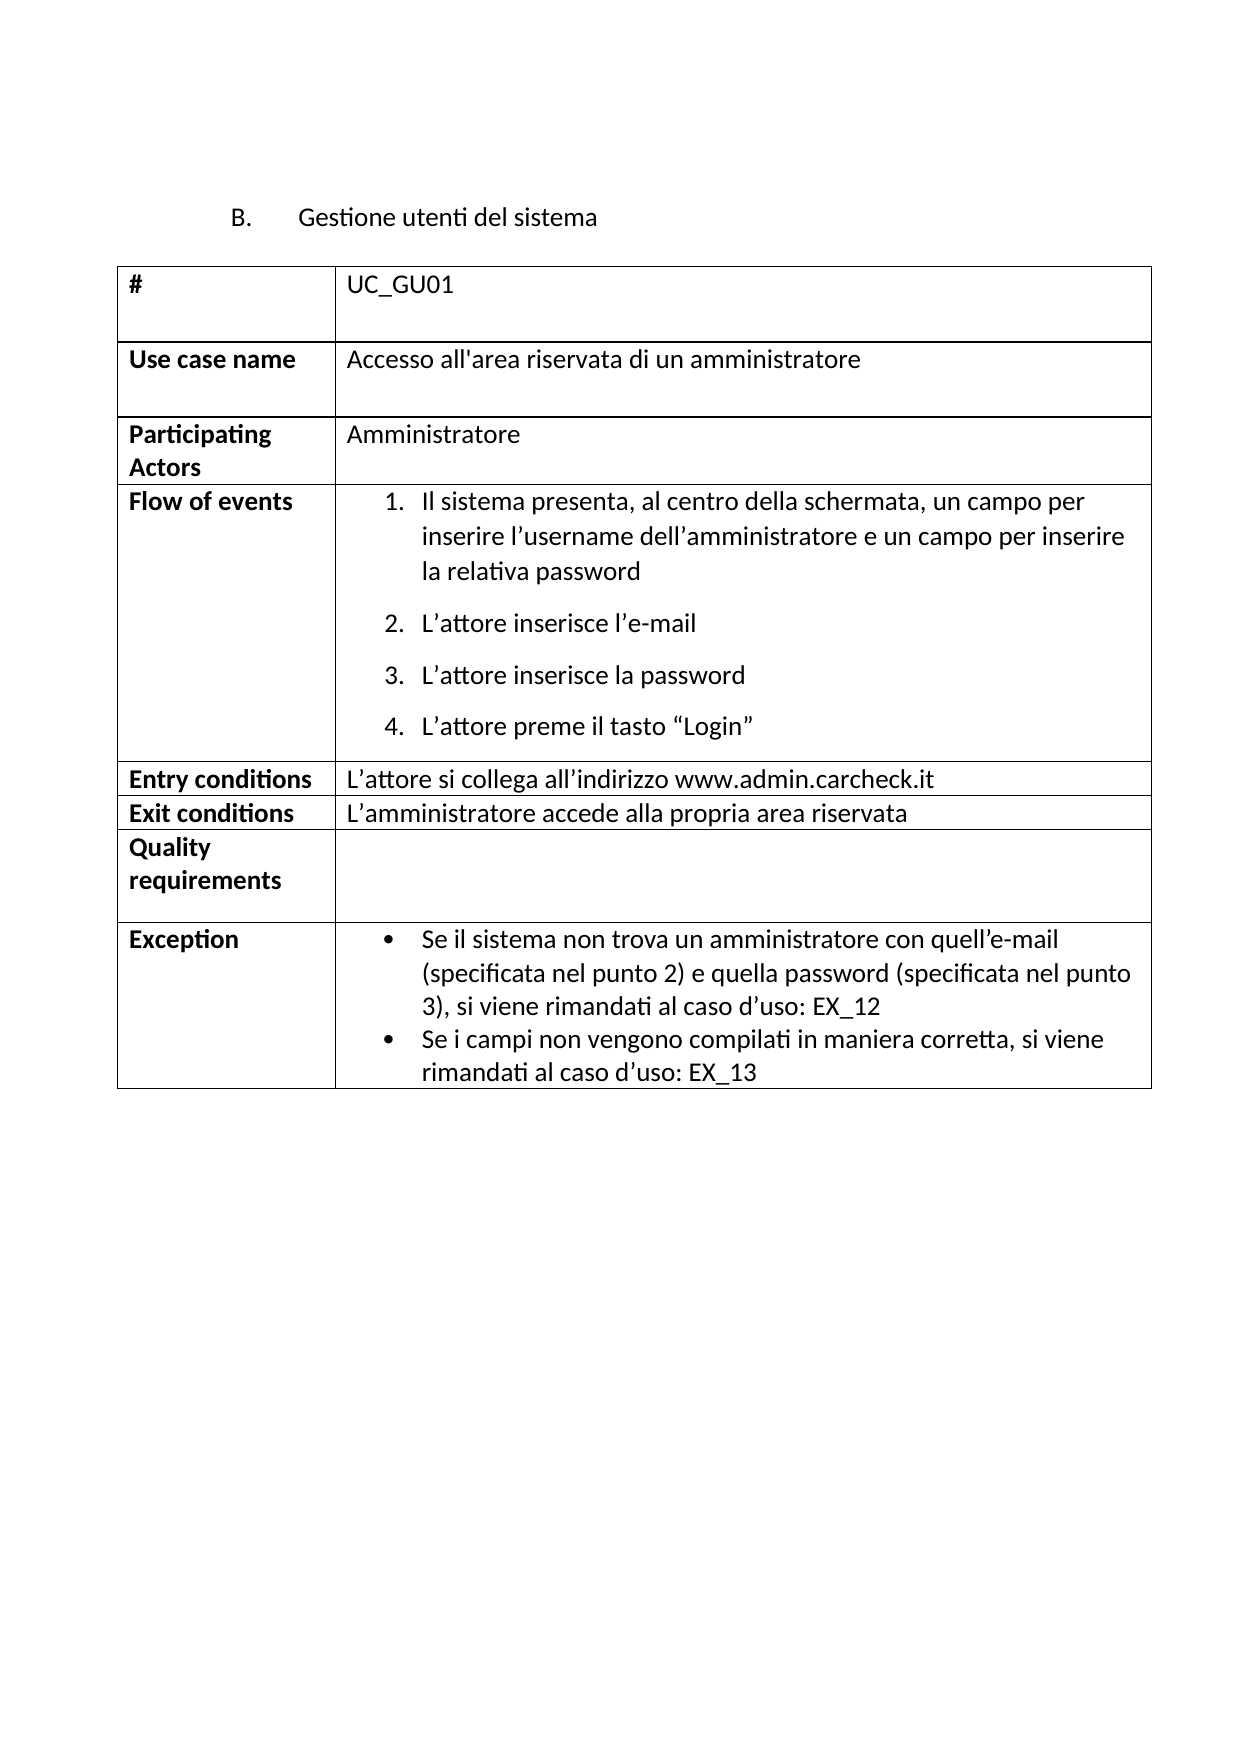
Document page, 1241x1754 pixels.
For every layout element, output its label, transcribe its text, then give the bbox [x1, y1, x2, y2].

table_cell Il sistema presenta, al centro della schermata, un campo per inserire l’username dell’amministratore e un campo per inserire la relativa password L’attore inserisce l’e-mail L’attore inserisce la password L’attore preme il tasto “Login” [336, 485, 1151, 761]
table_header UC_GU01 [336, 267, 1151, 341]
table_cell Use case name [118, 343, 335, 416]
table_cell Exception [118, 923, 335, 1088]
table_cell [336, 830, 1151, 922]
table_cell Quality requirementsuq [118, 830, 335, 922]
list Gestione utenti del sistema [231, 200, 1137, 266]
table_cell Entry conditions [118, 762, 335, 795]
table_cell Flow of events [118, 485, 335, 761]
table_cell Se il sistema non trova un amministratore con quell’e-mail (specificata nel punto 2) e quella password (specificata nel punto 3), si viene rimandati al caso d’uso: EX_12 Se i campi non vengono compilati in maniera corretta, si viene rimandati al caso d’uso: EX_13 [336, 923, 1151, 1088]
table_cell L’amministratore accede alla propria area riservata [336, 796, 1151, 829]
table_cell Amministratore [336, 418, 1151, 483]
table_cell Participating Actors [118, 418, 335, 483]
table_cell L’attore si collega all’indirizzo www.admin.carcheck.it [336, 762, 1151, 795]
table_cell Accesso all'area riservata di un amministratore [336, 343, 1151, 416]
table_header # [118, 267, 335, 341]
table_cell Exit conditions [118, 796, 335, 829]
